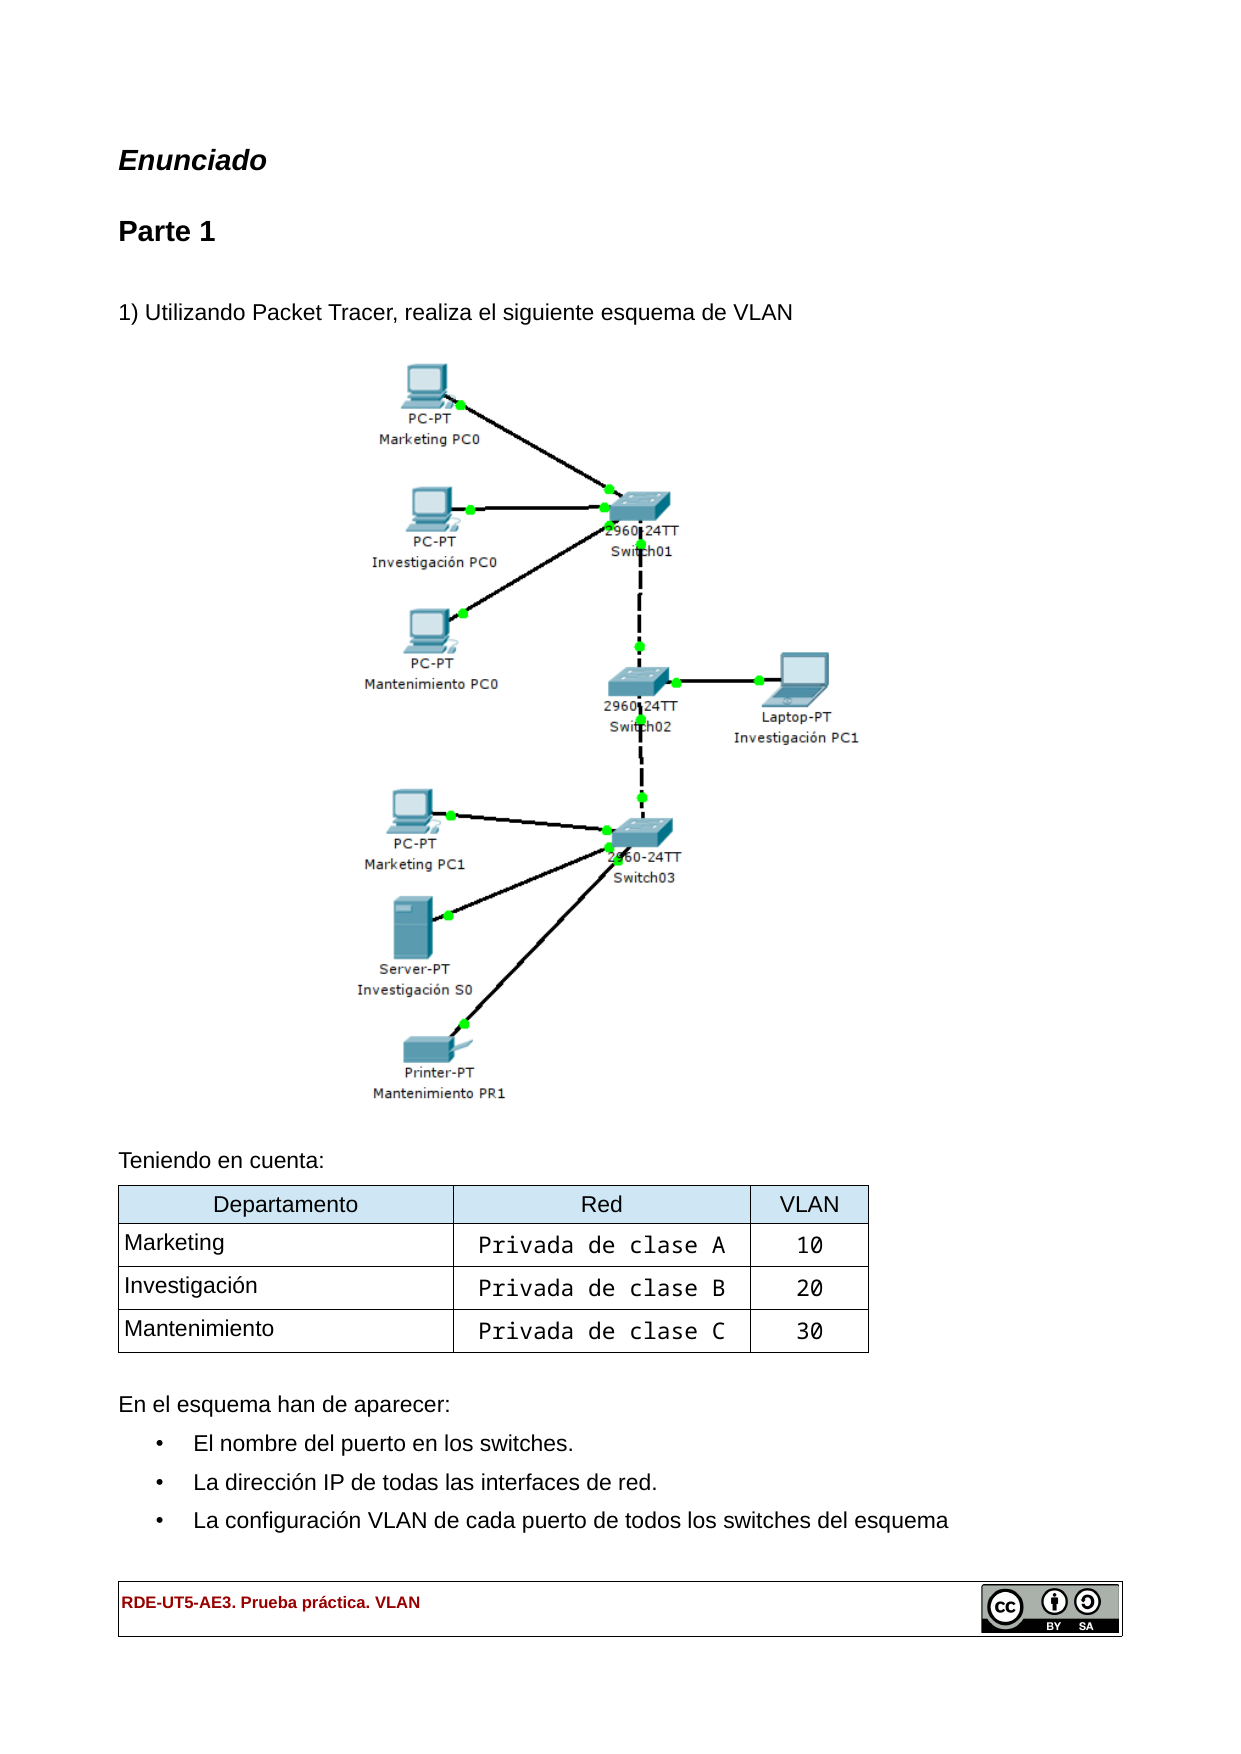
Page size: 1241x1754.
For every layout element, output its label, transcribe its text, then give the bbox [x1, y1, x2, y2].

list El nombre del puerto en los switches. [156, 1429, 1122, 1456]
table_cell 20 [751, 1267, 868, 1309]
picture [356, 337, 884, 1108]
picture [981, 1584, 1119, 1633]
list La configuración VLAN de cada puerto de todos los switches del esquema [156, 1507, 1122, 1534]
table_header Departamento [119, 1186, 453, 1223]
subtitle Parte 1 [118, 214, 1122, 248]
table_cell Privada de clase B [454, 1267, 750, 1309]
table_header Red [454, 1186, 750, 1223]
text En el esquema han de aparecer: [118, 1391, 1122, 1417]
subtitle Enunciado [118, 143, 1122, 177]
table_header VLAN [751, 1186, 868, 1223]
text 1) Utilizando Packet Tracer, realiza el siguiente esquema de VLAN [118, 299, 1122, 325]
text Teniendo en cuenta: [118, 1147, 1122, 1173]
table_cell Marketing [119, 1224, 453, 1266]
table_cell Investigación [119, 1267, 453, 1309]
table_cell Privada de clase A [454, 1224, 750, 1266]
table_cell Privada de clase C [454, 1310, 750, 1352]
list La dirección IP de todas las interfaces de red. [156, 1468, 1122, 1495]
table_cell 30 [751, 1310, 868, 1352]
table_cell Mantenimiento [119, 1310, 453, 1352]
table_cell 10 [751, 1224, 868, 1266]
